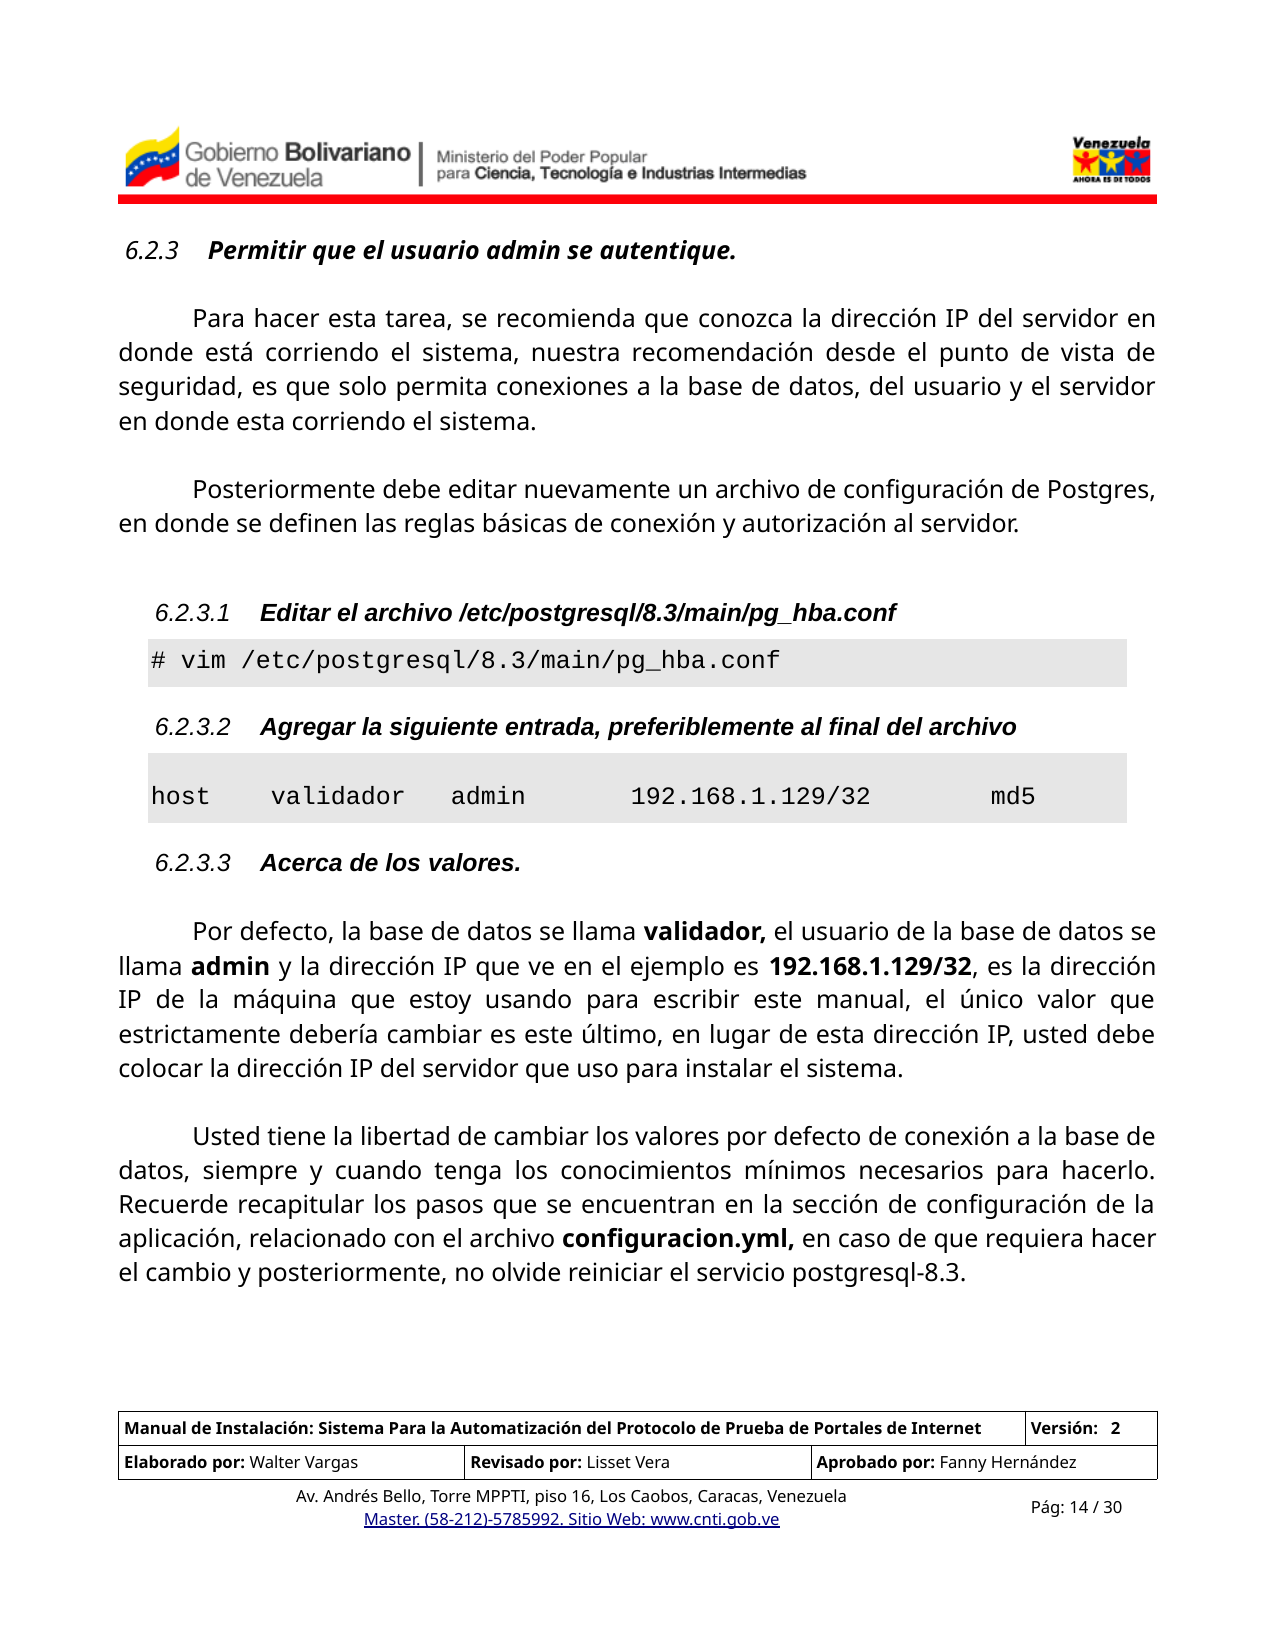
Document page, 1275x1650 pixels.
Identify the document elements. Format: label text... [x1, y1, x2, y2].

text # vim /etc/postgresql/8.3/main/pg_hba.conf [148, 639, 1127, 679]
text Posteriormente debe editar nuevamente un archivo de configuración de Postgres, en donde se definen las reglas básicas de conexión y autorización al servidor. [118, 471, 1157, 539]
subtitle Editar el archivo /etc/postgresql/8.3/main/pg_hba.conf [148, 598, 1157, 627]
text host validador admin 192.168.1.129/32 md5 [148, 753, 1127, 815]
picture [118, 118, 1157, 204]
text Usted tiene la libertad de cambiar los valores por defecto de conexión a la base de datos, siempre y cuando tenga los conocimientos mínimos necesarios para hacerlo. Recuerde recapitular los pasos que se encuentran en la sección de configuración de la aplicación, relacionado con el archivo configuracion.yml, en caso de que requiera hacer el cambio y posteriormente, no olvide reiniciar el servicio postgresql-8.3. [118, 1118, 1157, 1289]
subtitle Permitir que el usuario admin se autentique. [118, 233, 1157, 267]
subtitle Acerca de los valores. [148, 848, 1157, 877]
text Para hacer esta tarea, se recomienda que conozca la dirección IP del servidor en donde está corriendo el sistema, nuestra recomendación desde el punto de vista de seguridad, es que solo permita conexiones a la base de datos, del usuario y el servidor en donde esta corriendo el sistema. [118, 284, 1157, 437]
text Por defecto, la base de datos se llama validador, el usuario de la base de datos se llama admin y la dirección IP que ve en el ejemplo es 192.168.1.129/32, es la dirección IP de la máquina que estoy usando para escribir este manual, el único valor que estrictamente debería cambiar es este último, en lugar de esta dirección IP, usted debe colocar la dirección IP del servidor que uso para instalar el sistema. [118, 889, 1157, 1084]
subtitle Agregar la siguiente entrada, preferiblemente al final del archivo [148, 712, 1157, 741]
